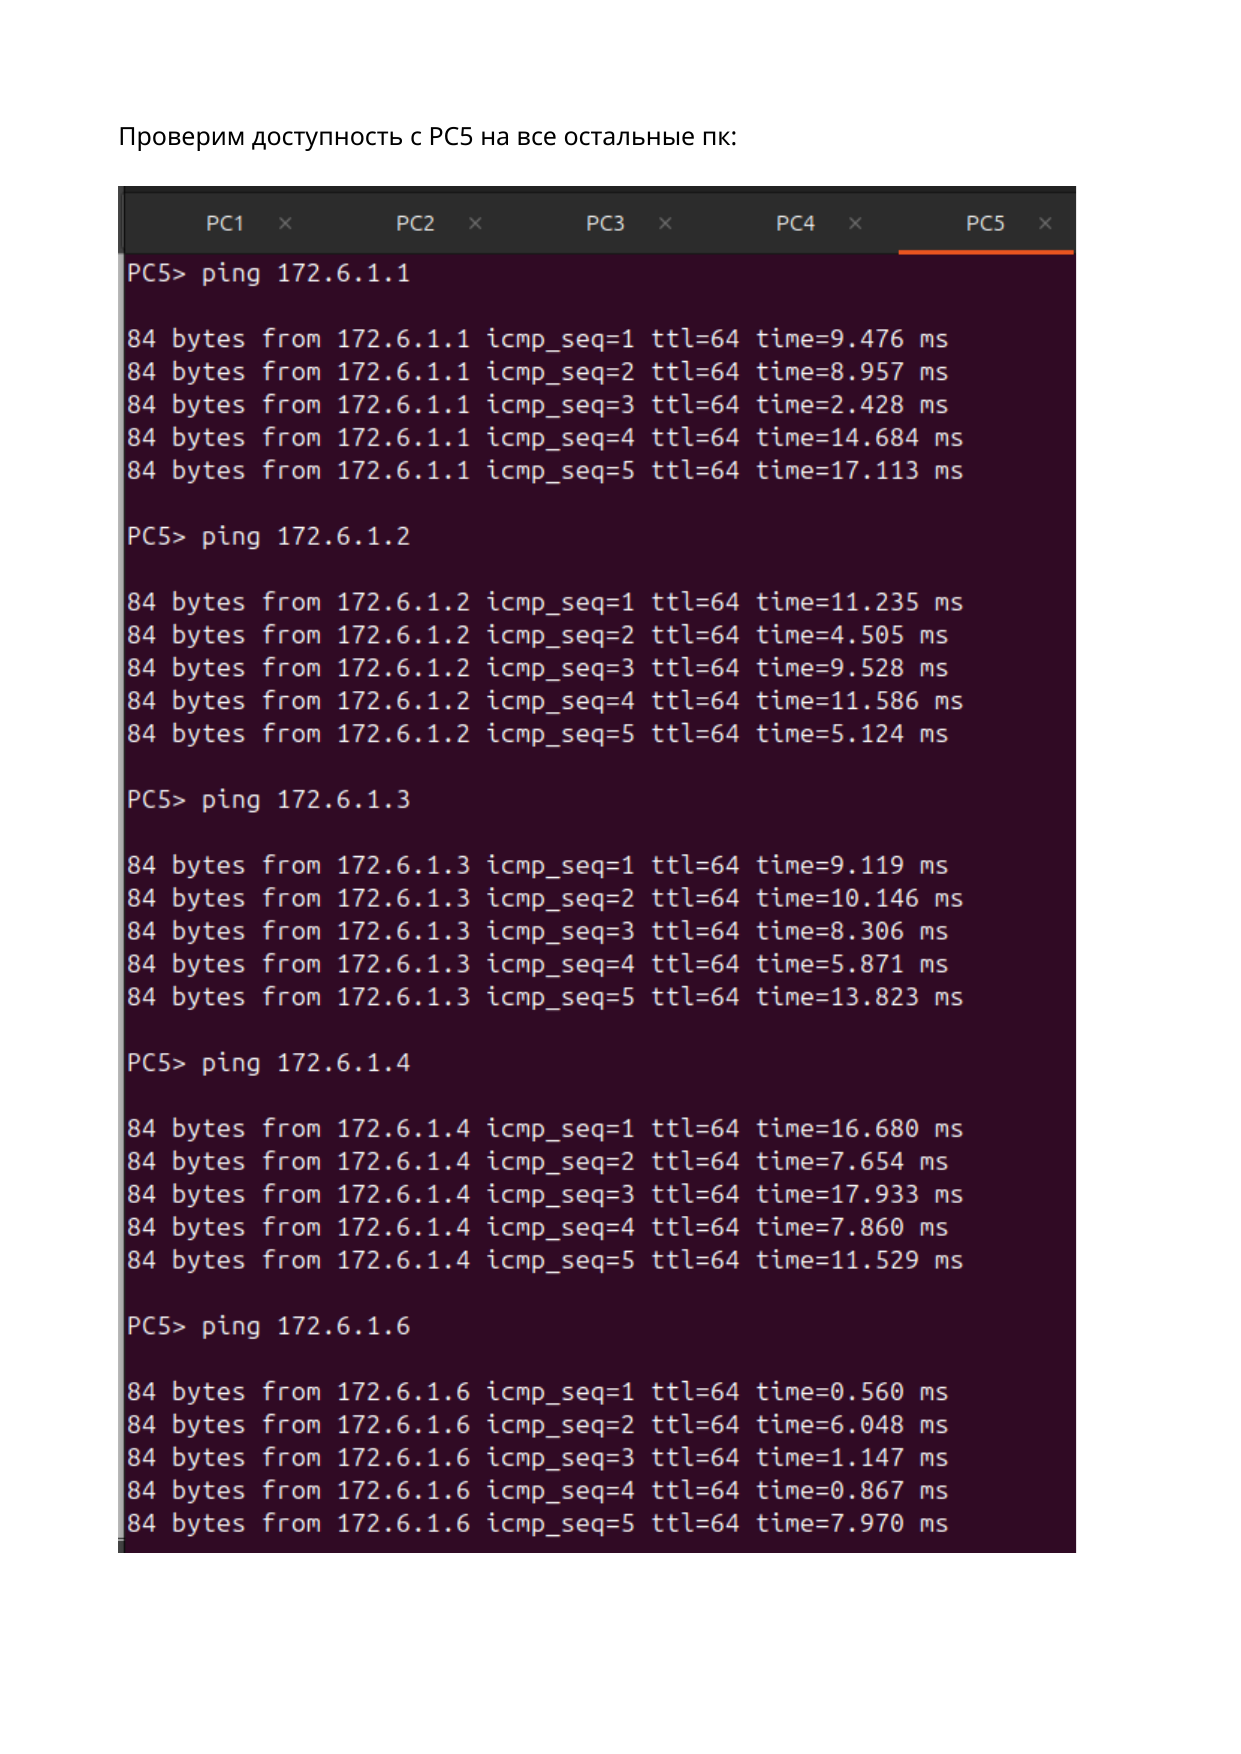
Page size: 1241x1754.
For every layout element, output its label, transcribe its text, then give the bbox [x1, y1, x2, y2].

text Проверим доступность с PC5 на все остальные пк: [118, 118, 1122, 152]
picture [118, 186, 1077, 1553]
